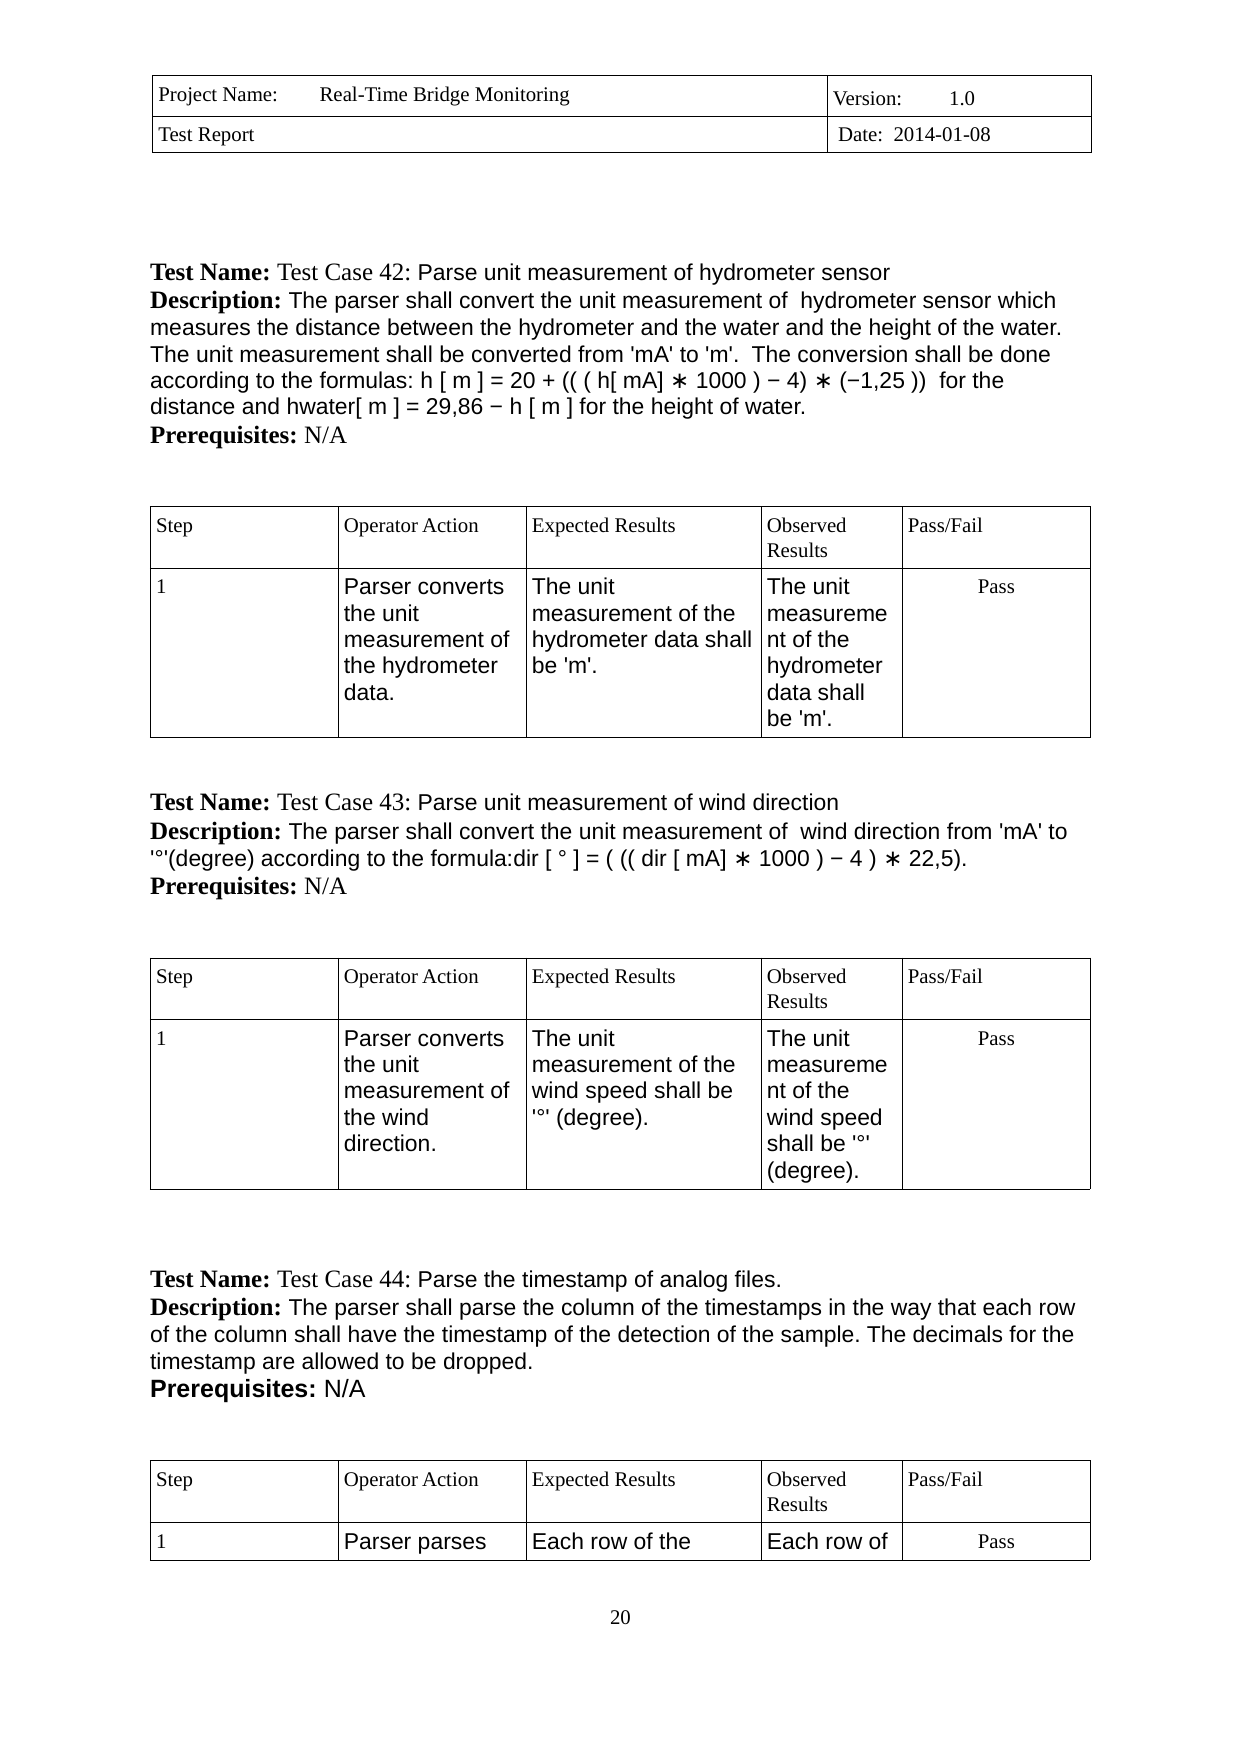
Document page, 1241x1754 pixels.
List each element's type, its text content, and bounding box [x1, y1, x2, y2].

table_header Operator Action [339, 507, 526, 567]
table_header Expected Results [527, 959, 761, 1019]
table_header Expected Results [527, 507, 761, 567]
text Description: The parser shall convert the unit measurement of wind direction from 'mA' to '°'(degree) according to the formula:dir [ ° ] = ( (( dir [ mA] ∗ 1000 ) − 4 ) ∗ 22,5). [150, 816, 1090, 871]
table_header Expected Results [527, 1461, 761, 1522]
text Description: The parser shall convert the unit measurement of hydrometer sensor which measures the distance between the hydrometer and the water and the height of the water. The unit measurement shall be converted from 'mA' to 'm'. The conversion shall be done according to the formulas: h [ m ] = 20 + (( ( h[ mA] ∗ 1000 ) − 4) ∗ (−1,25 )) for the distance and hwater[ m ] = 29,86 − h [ m ] for the height of water. [150, 286, 1090, 420]
table_header Pass/Fail [903, 507, 1090, 567]
table_cell Each row of [762, 1523, 902, 1560]
table_cell Pass [903, 569, 1090, 737]
table_cell The unit measurement of the wind speed shall be '°' (degree). [762, 1020, 902, 1189]
table_cell The unit measurement of the hydrometer data shall be 'm'. [762, 569, 902, 737]
text Test Name: Test Case 42: Parse unit measurement of hydrometer sensor [150, 257, 1090, 286]
text Test Name: Test Case 44: Parse the timestamp of analog files. [150, 1264, 1090, 1292]
table_header Step [151, 507, 338, 567]
table_cell 1 [151, 569, 338, 737]
table_cell Parser parses [339, 1523, 526, 1560]
table_header Observed Results [762, 507, 902, 567]
table_header Pass/Fail [903, 959, 1090, 1019]
table_header Pass/Fail [903, 1461, 1090, 1522]
table_cell Pass [903, 1523, 1090, 1560]
table_cell Each row of the [527, 1523, 761, 1560]
table_cell Pass [903, 1020, 1090, 1189]
table_header Step [151, 1461, 338, 1522]
table_cell The unit measurement of the hydrometer data shall be 'm'. [527, 569, 761, 737]
table_cell Parser converts the unit measurement of the hydrometer data. [339, 569, 526, 737]
text Description: The parser shall parse the column of the timestamps in the way that each row of the column shall have the timestamp of the detection of the sample. The decimals for the timestamp are allowed to be dropped. [150, 1292, 1090, 1374]
table_header Observed Results [762, 1461, 902, 1522]
table_cell 1 [151, 1523, 338, 1560]
table_cell Parser converts the unit measurement of the wind direction. [339, 1020, 526, 1189]
table_header Observed Results [762, 959, 902, 1019]
table_header Operator Action [339, 1461, 526, 1522]
table_header Step [151, 959, 338, 1019]
table_cell 1 [151, 1020, 338, 1189]
text Prerequisites: N/A [150, 871, 1090, 900]
table_header Operator Action [339, 959, 526, 1019]
text Prerequisites: N/A [150, 1374, 1090, 1403]
text Prerequisites: N/A [150, 420, 1090, 448]
text Test Name: Test Case 43: Parse unit measurement of wind direction [150, 787, 1090, 816]
table_cell The unit measurement of the wind speed shall be '°' (degree). [527, 1020, 761, 1189]
